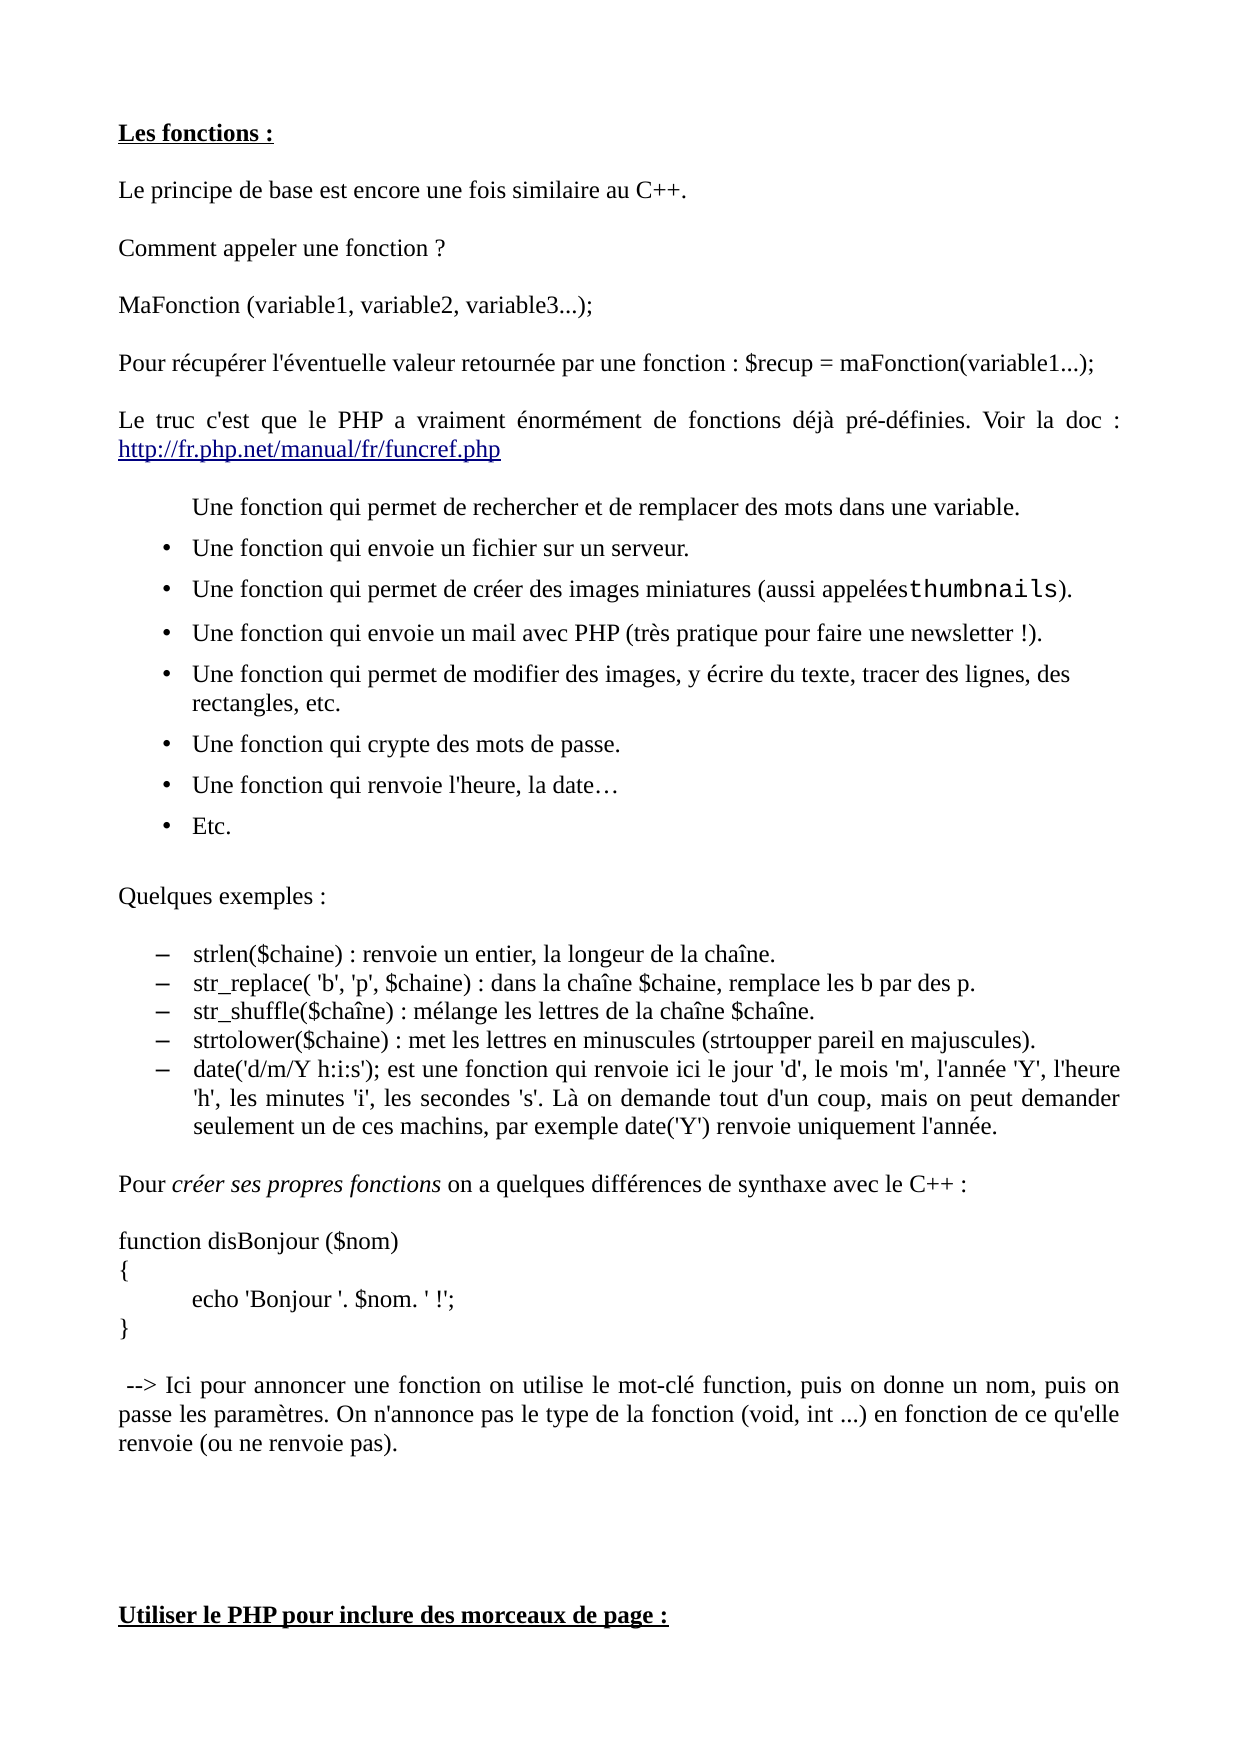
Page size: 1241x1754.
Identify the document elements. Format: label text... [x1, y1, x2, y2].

list date('d/m/Y h:i:s'); est une fonction qui renvoie ici le jour 'd', le mois 'm', l'année 'Y', l'heure 'h', les minutes 'i', les secondes 's'. Là on demande tout d'un coup, mais on peut demander seulement un de ces machins, par exemple date('Y') renvoie uniquement l'année. [156, 1054, 1122, 1140]
list str_shuffle($chaîne) : mélange les lettres de la chaîne $chaîne. [156, 996, 1122, 1025]
list strlen($chaine) : renvoie un entier, la longeur de la chaîne. [156, 939, 1122, 968]
text Quelques exemples : [118, 881, 1122, 910]
list Une fonction qui envoie un fichier sur un serveur. [162, 533, 1122, 562]
text Pour créer ses propres fonctions on a quelques différences de synthaxe avec le C++ : [118, 1169, 1122, 1198]
text Le truc c'est que le PHP a vraiment énormément de fonctions déjà pré-définies. Voir la doc : http://fr.php.net/manual/fr/funcref.php [118, 406, 1122, 463]
text echo 'Bonjour '. $nom. ' !'; [118, 1284, 1122, 1313]
text Le principe de base est encore une fois similaire au C++. [118, 176, 1122, 204]
text Une fonction qui permet de rechercher et de remplacer des mots dans une variable. [118, 492, 1122, 521]
list Une fonction qui permet de modifier des images, y écrire du texte, tracer des lignes, des rectangles, etc. [162, 659, 1122, 716]
text Utiliser le PHP pour inclure des morceaux de page : [118, 1600, 1122, 1629]
list Etc. [162, 811, 1122, 840]
text --> Ici pour annoncer une fonction on utilise le mot-clé function, puis on donne un nom, puis on passe les paramètres. On n'annonce pas le type de la fonction (void, int ...) en fonction de ce qu'elle renvoie (ou ne renvoie pas). [118, 1370, 1122, 1456]
list strtolower($chaine) : met les lettres en minuscules (strtoupper pareil en majuscules). [156, 1025, 1122, 1054]
text Comment appeler une fonction ? [118, 233, 1122, 262]
list Une fonction qui permet de créer des images miniatures (aussi appeléesthumbnails). [162, 574, 1122, 605]
text Les fonctions : [118, 118, 1122, 147]
list str_replace( 'b', 'p', $chaine) : dans la chaîne $chaine, remplace les b par des p. [156, 968, 1122, 996]
text Pour récupérer l'éventuelle valeur retournée par une fonction : $recup = maFonction(variable1...); [118, 348, 1122, 377]
list Une fonction qui renvoie l'heure, la date… [162, 770, 1122, 799]
text function disBonjour ($nom) [118, 1226, 1122, 1255]
text MaFonction (variable1, variable2, variable3...); [118, 291, 1122, 319]
list Une fonction qui envoie un mail avec PHP (très pratique pour faire une newsletter !). [162, 618, 1122, 646]
text } [118, 1313, 1122, 1341]
text { [118, 1255, 1122, 1284]
list Une fonction qui crypte des mots de passe. [162, 729, 1122, 758]
